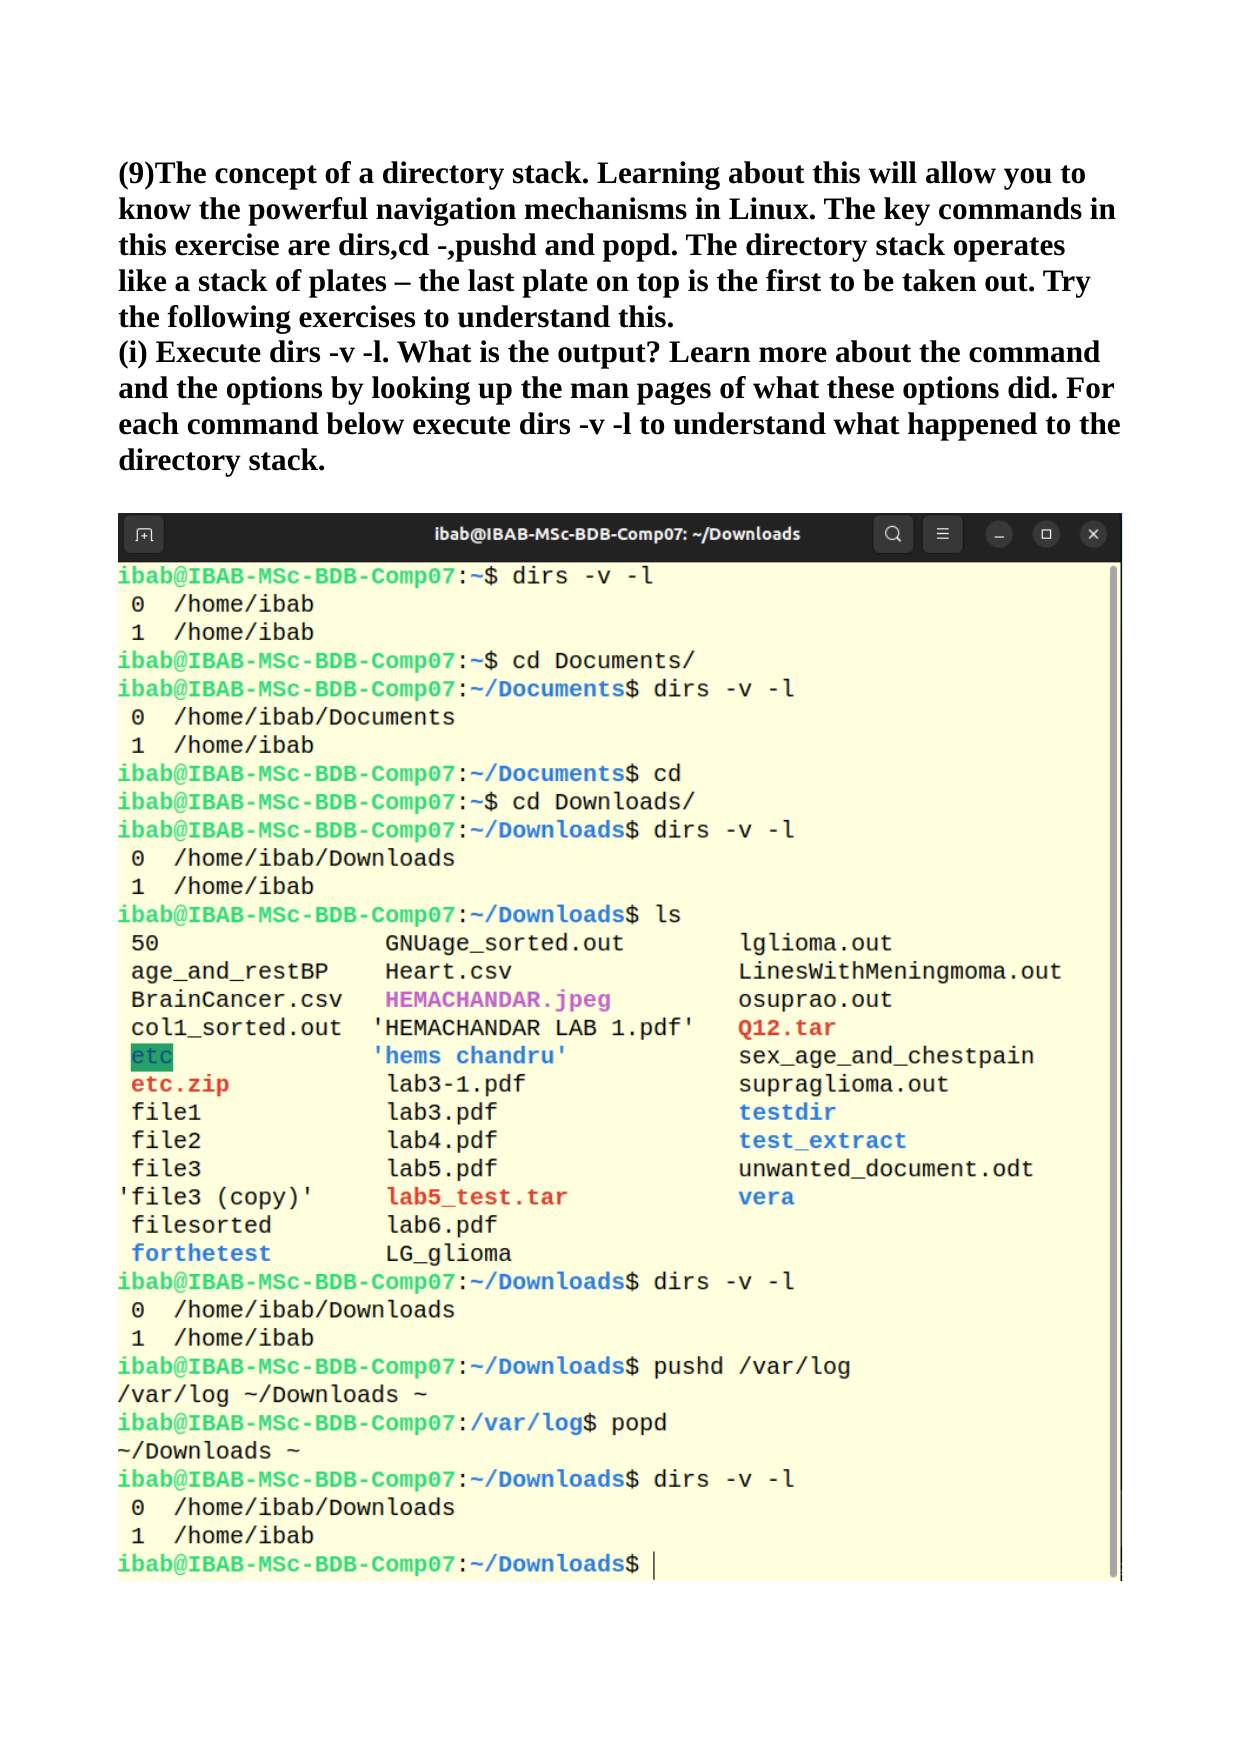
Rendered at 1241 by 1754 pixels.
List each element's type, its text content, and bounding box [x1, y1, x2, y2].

text (9)The concept of a directory stack. Learning about this will allow you to know the powerful navigation mechanisms in Linux. The key commands in this exercise are dirs,cd -,pushd and popd. The directory stack operates like a stack of plates – the last plate on top is the first to be taken out. Try the following exercises to understand this. [118, 154, 1122, 334]
text (i) Execute dirs -v -l. What is the output? Learn more about the command [118, 334, 1122, 370]
picture [118, 513, 1123, 1581]
text directory stack. [118, 442, 1122, 477]
text and the options by looking up the man pages of what these options did. For [118, 370, 1122, 406]
text each command below execute dirs -v -l to understand what happened to the [118, 406, 1122, 442]
